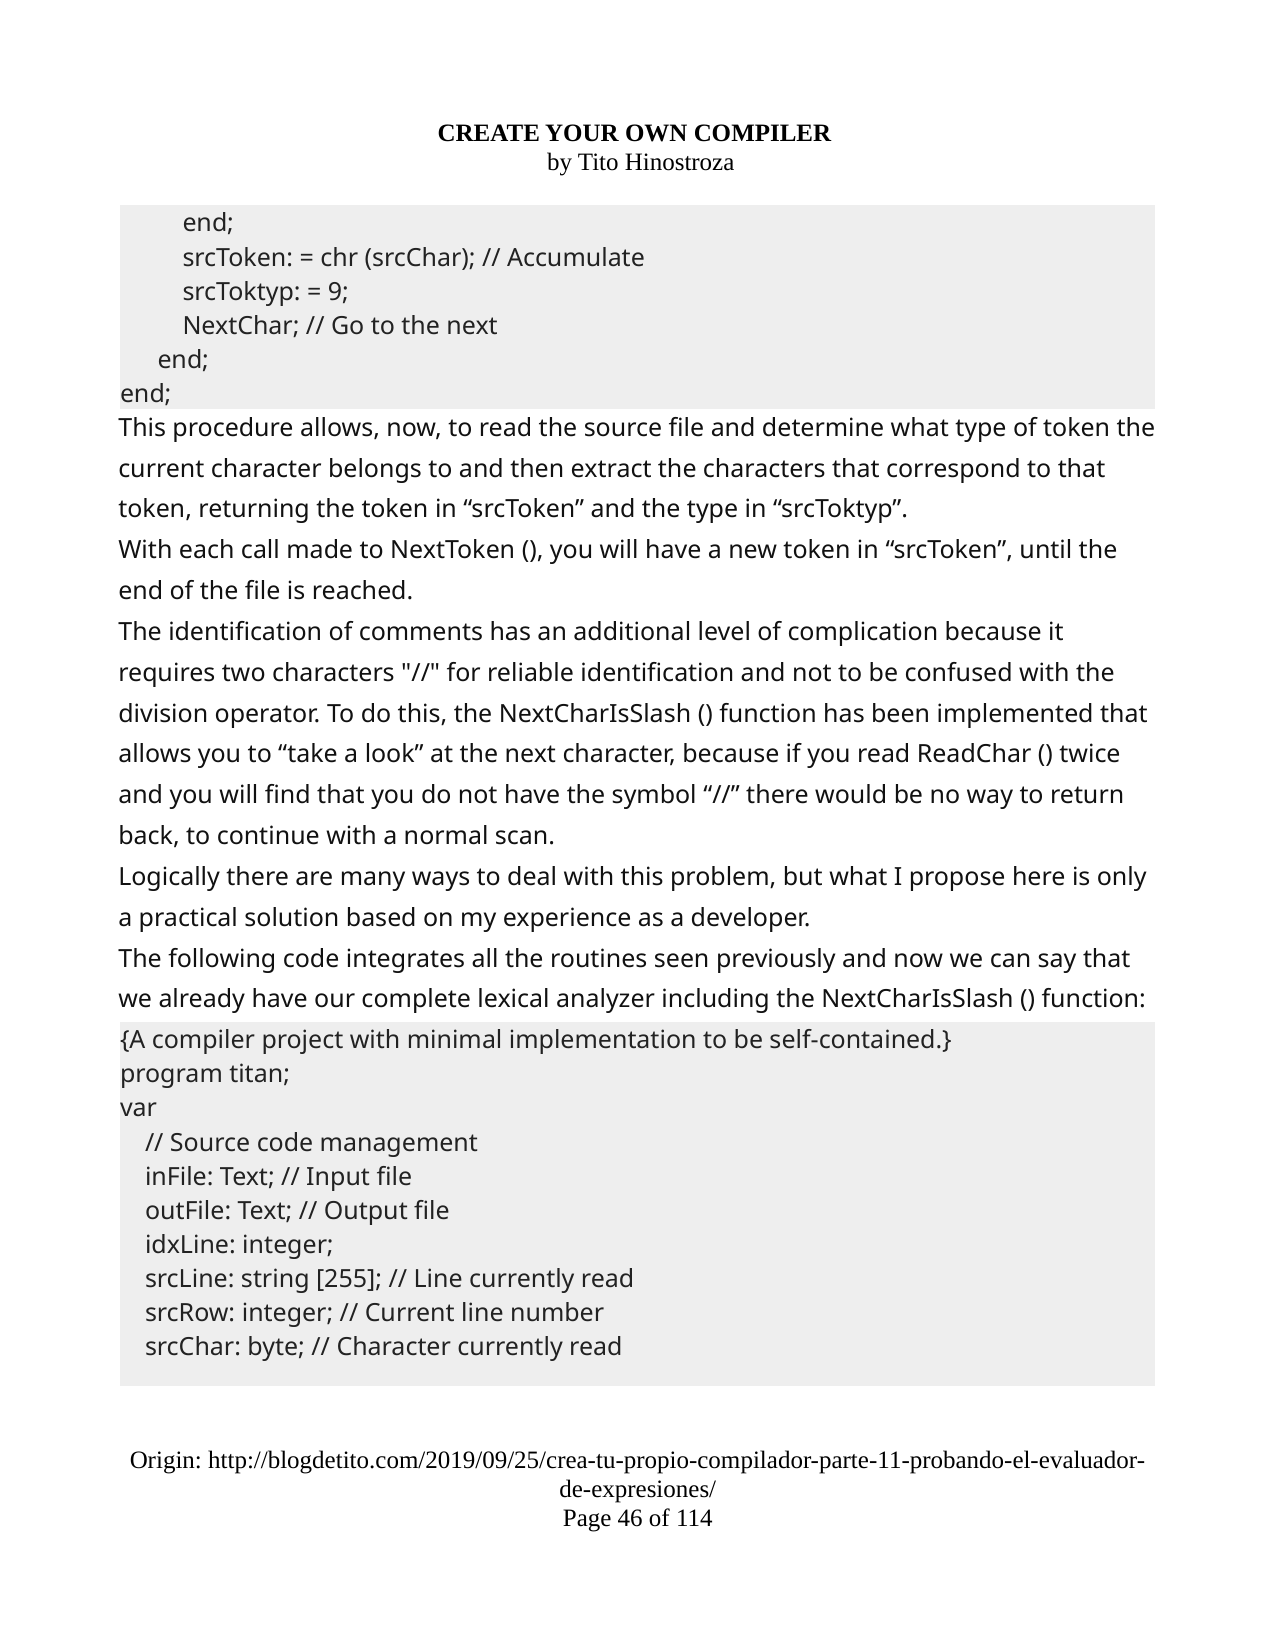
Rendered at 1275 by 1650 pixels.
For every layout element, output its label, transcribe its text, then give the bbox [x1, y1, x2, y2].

text program titan; [120, 1056, 1155, 1090]
text srcChar: byte; // Character currently read [120, 1328, 1155, 1363]
text The following code integrates all the routines seen previously and now we can say that we already have our complete lexical analyzer including the NextCharIsSlash () function: [118, 940, 1157, 1015]
text srcRow: integer; // Current line number [120, 1294, 1155, 1328]
text With each call made to NextToken (), you will have a new token in “srcToken”, until the end of the file is reached. [118, 532, 1157, 607]
text end; [120, 205, 1155, 239]
text Logically there are many ways to deal with this problem, but what I propose here is only a practical solution based on my experience as a developer. [118, 859, 1157, 933]
text This procedure allows, now, to read the source file and determine what type of token the current character belongs to and then extract the characters that correspond to that token, returning the token in “srcToken” and the type in “srcToktyp”. [118, 409, 1157, 525]
text // Source code management [120, 1124, 1155, 1158]
text outFile: Text; // Output file [120, 1192, 1155, 1226]
text end; [120, 341, 1155, 375]
text inFile: Text; // Input file [120, 1158, 1155, 1192]
text end; [120, 375, 1155, 409]
text srcLine: string [255]; // Line currently read [120, 1260, 1155, 1294]
text srcToktyp: = 9; [120, 273, 1155, 307]
text NextChar; // Go to the next [120, 307, 1155, 341]
text srcToken: = chr (srcChar); // Accumulate [120, 239, 1155, 273]
text idxLine: integer; [120, 1226, 1155, 1260]
text {A compiler project with minimal implementation to be self-contained.} [120, 1022, 1155, 1056]
text The identification of comments has an additional level of complication because it requires two characters "//" for reliable identification and not to be confused with the division operator. To do this, the NextCharIsSlash () function has been implemented that allows you to “take a look” at the next character, because if you read ReadChar () twice and you will find that you do not have the symbol “//” there would be no way to return back, to continue with a normal scan. [118, 614, 1157, 852]
text var [120, 1090, 1155, 1124]
